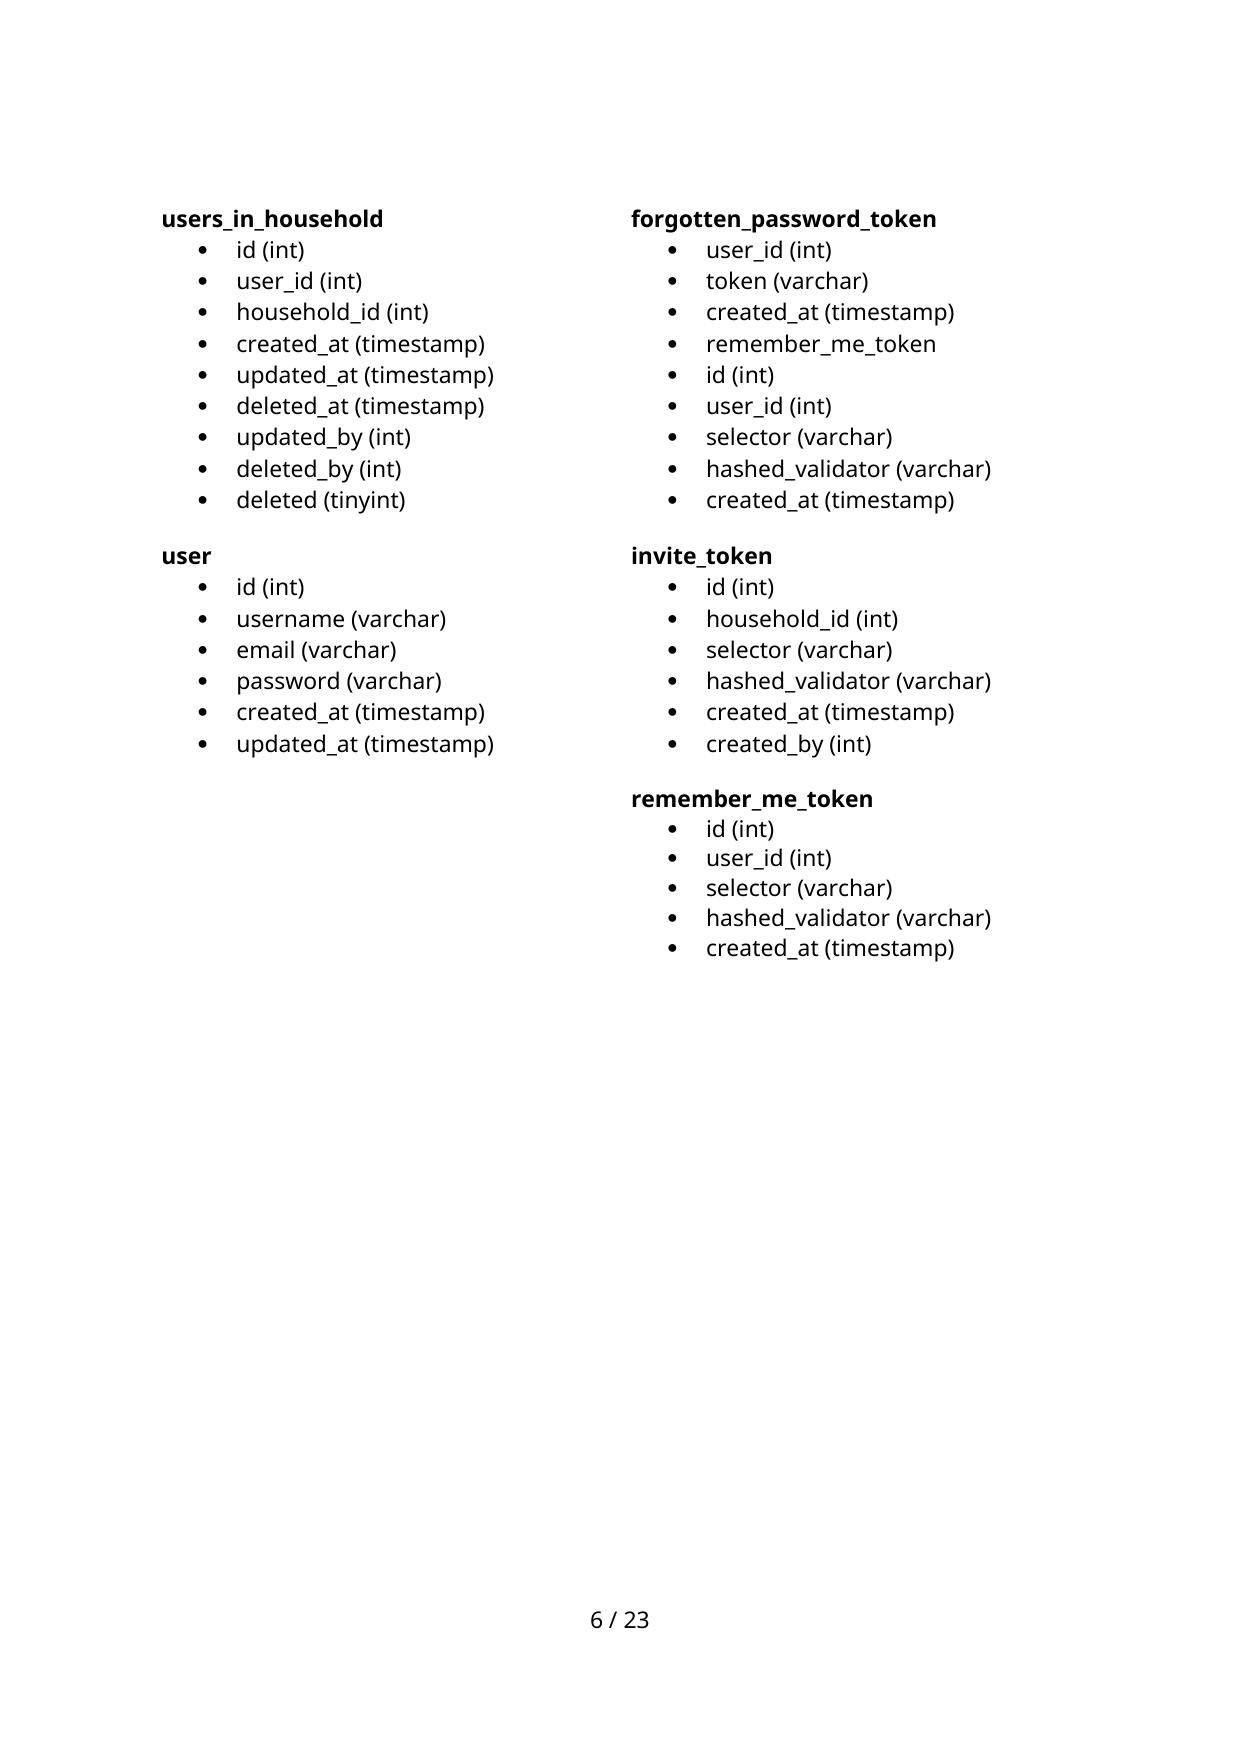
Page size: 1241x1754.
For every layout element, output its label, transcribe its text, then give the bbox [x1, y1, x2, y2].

table_header forgotten_password_token user_id (int) token (varchar) created_at (timestamp) remember_me_token id (int) user_id (int) selector (varchar) hashed_validator (varchar) created_at (timestamp) invite_token id (int) household_id (int) selector (varchar) hashed_validator (varchar) created_at (timestamp) created_by (int) remember_me_token id (int) user_id (int) selector (varchar) hashed_validator (varchar) created_at (timestamp) [620, 197, 1089, 999]
table_header users_in_household id (int) user_id (int) household_id (int) created_at (timestamp) updated_at (timestamp) deleted_at (timestamp) updated_by (int) deleted_by (int) deleted (tinyint) user id (int) username (varchar) email (varchar) password (varchar) created_at (timestamp) updated_at (timestamp) [150, 197, 619, 999]
